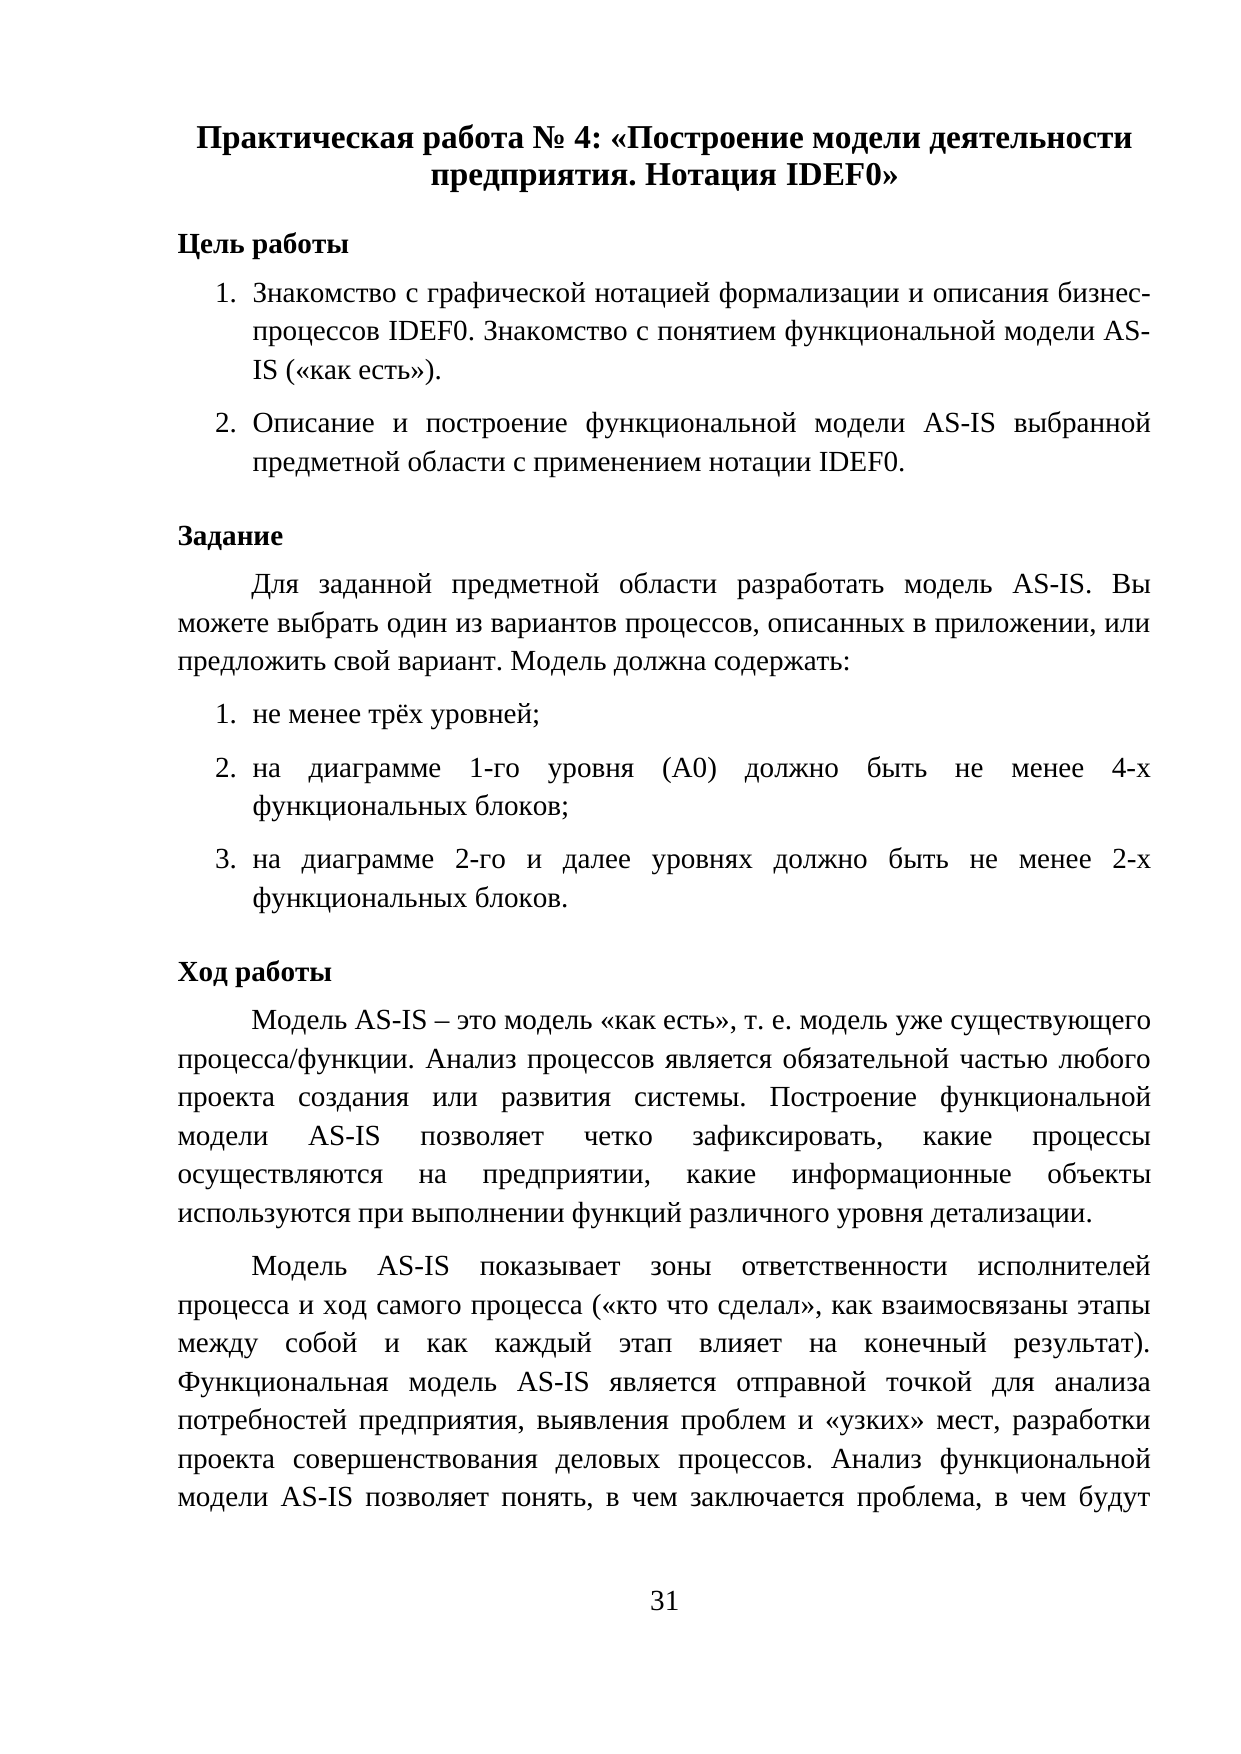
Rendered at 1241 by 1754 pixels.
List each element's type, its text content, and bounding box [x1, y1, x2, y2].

subtitle Ход работы [177, 954, 1152, 987]
subtitle Задание [177, 518, 1152, 551]
text Для заданной предметной области разработать модель AS-IS. Вы можете выбрать один из вариантов процессов, описанных в приложении, или предложить свой вариант. Модель должна содержать: [177, 566, 1152, 677]
list Описание и построение функциональной модели AS-IS выбранной предметной области с применением нотации IDEF0. [215, 405, 1152, 477]
list на диаграмме 1-го уровня (A0) должно быть не менее 4-х функциональных блоков; [215, 750, 1152, 822]
text Модель AS-IS показывает зоны ответственности исполнителей процесса и ход самого процесса («кто что сделал», как взаимосвязаны этапы между собой и как каждый этап влияет на конечный результат). Функциональная модель AS-IS является отправной точкой для анализа потребностей предприятия, выявления проблем и «узких» мест, разработки проекта совершенствования деловых процессов. Анализ функциональной модели AS-IS позволяет понять, в чем заключается проблема, в чем будут [177, 1248, 1152, 1513]
subtitle Практическая работа № 4: «Построение модели деятельности предприятия. Нотация IDEF0» [177, 118, 1152, 193]
list на диаграмме 2-го и далее уровнях должно быть не менее 2-х функциональных блоков. [215, 841, 1152, 913]
list не менее трёх уровней; [215, 697, 1152, 730]
list Знакомство с графической нотацией формализации и описания бизнес-процессов IDEF0. Знакомство c понятием функциональной модели AS-IS («как есть»). [215, 275, 1152, 386]
subtitle Цель работы [177, 226, 1152, 260]
text Модель AS-IS – это модель «как есть», т. е. модель уже существующего процесса/функции. Анализ процессов является обязательной частью любого проекта создания или развития системы. Построение функциональной модели AS-IS позволяет четко зафиксировать, какие процессы осуществляются на предприятии, какие информационные объекты используются при выполнении функций различного уровня детализации. [177, 1002, 1152, 1229]
